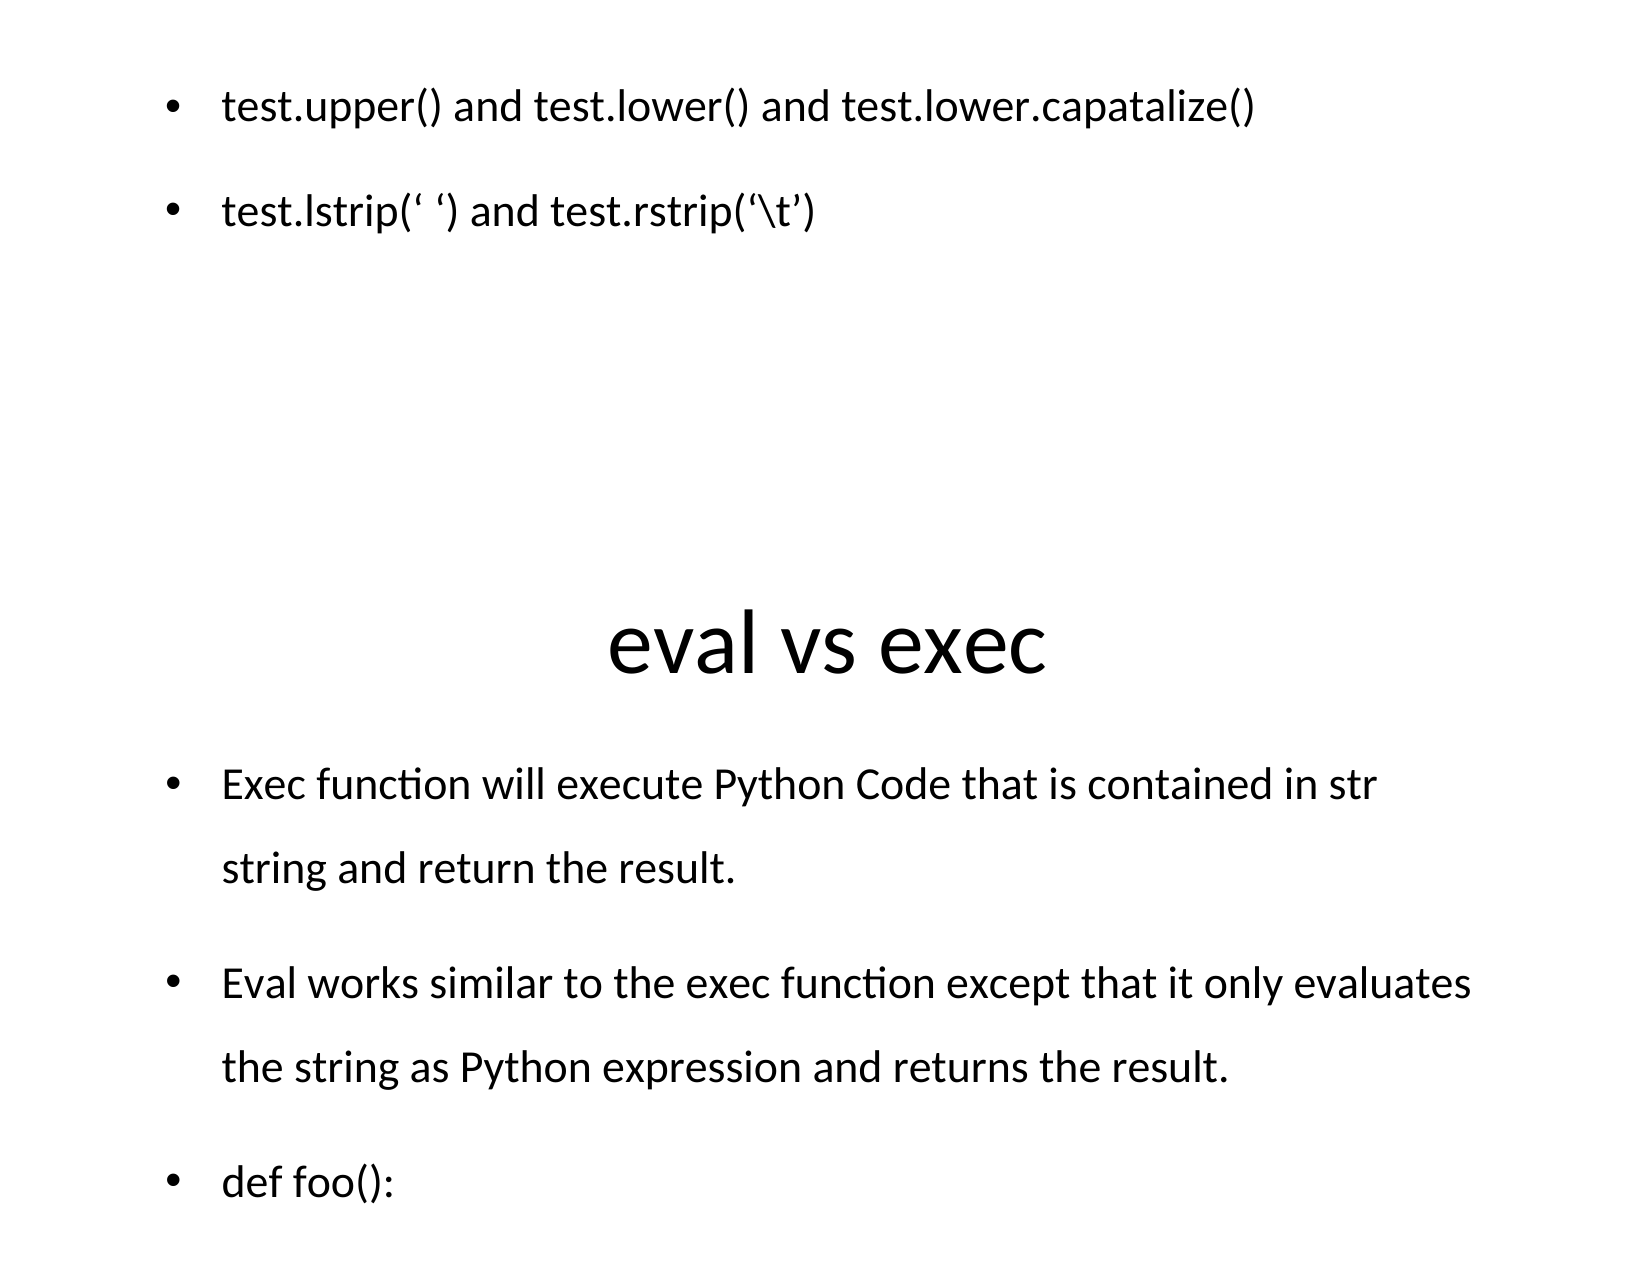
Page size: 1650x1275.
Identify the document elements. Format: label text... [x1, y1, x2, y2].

table_cell test.lstrip(‘ ‘) and test.rstrip(‘\t’) [221, 164, 1575, 499]
table_cell • [75, 1130, 221, 1231]
table_cell def foo(): [221, 1130, 1575, 1231]
table_cell Eval works similar to the exec function except that it only evaluates the string as Python expression and returns the result. [221, 931, 1575, 1130]
table_cell • [75, 164, 221, 499]
table_header eval vs exec [221, 561, 1575, 732]
table_cell • [75, 732, 221, 931]
table_header [75, 561, 221, 732]
table_cell • [75, 59, 221, 164]
table_cell • [75, 931, 221, 1130]
table_cell test.upper() and test.lower() and test.lower.capatalize() [221, 59, 1575, 164]
table_cell Exec function will execute Python Code that is contained in str string and return the result. [221, 732, 1575, 931]
